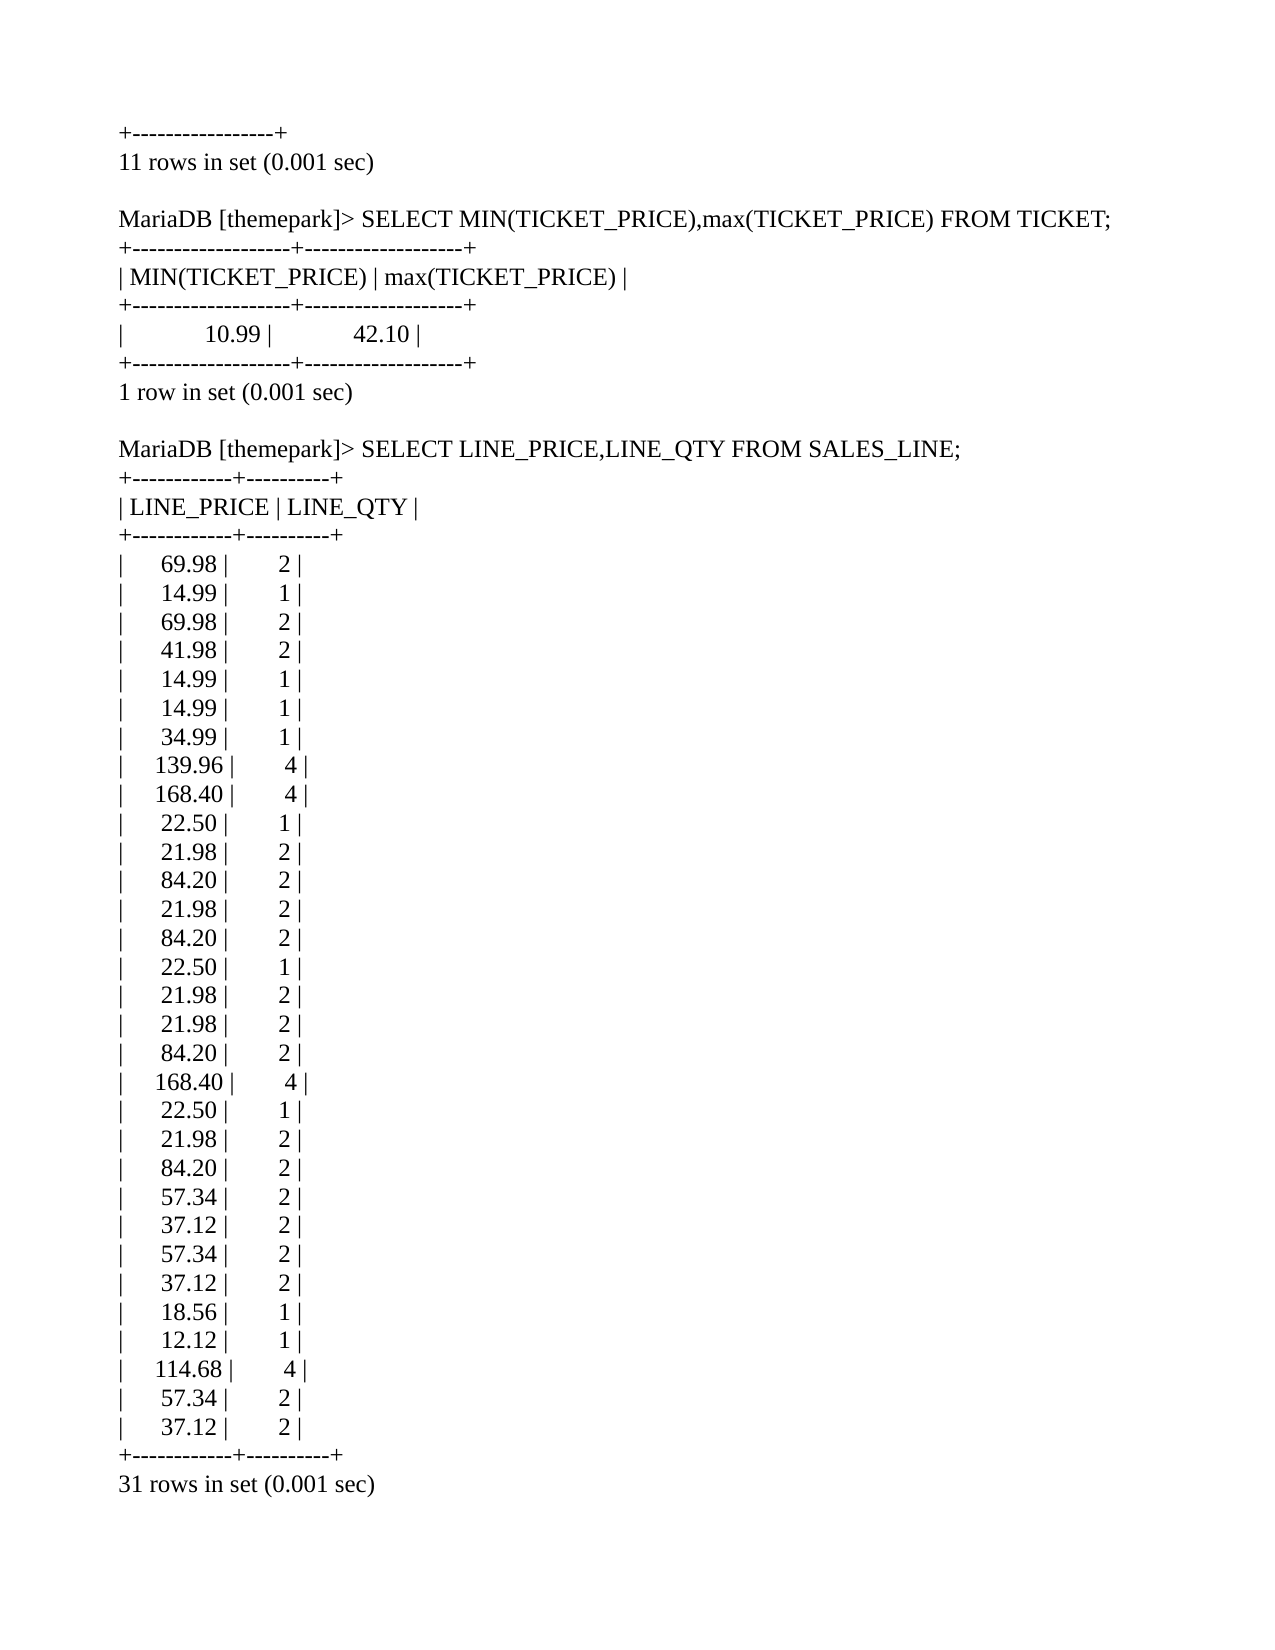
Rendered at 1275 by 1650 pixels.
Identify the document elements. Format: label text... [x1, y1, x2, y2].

text | 84.20 | 2 | [118, 1153, 1157, 1182]
text | 22.50 | 1 | [118, 952, 1157, 981]
text | 41.98 | 2 | [118, 636, 1157, 664]
text MariaDB [themepark]> SELECT LINE_PRICE,LINE_QTY FROM SALES_LINE; [118, 434, 1157, 463]
text 31 rows in set (0.001 sec) [118, 1469, 1157, 1498]
text | 21.98 | 2 | [118, 1009, 1157, 1038]
text | 57.34 | 2 | [118, 1239, 1157, 1268]
text | 168.40 | 4 | [118, 1067, 1157, 1096]
text +------------+----------+ [118, 521, 1157, 549]
text | 168.40 | 4 | [118, 779, 1157, 808]
text | LINE_PRICE | LINE_QTY | [118, 492, 1157, 521]
text 11 rows in set (0.001 sec) [118, 147, 1157, 176]
text +-------------------+-------------------+ [118, 348, 1157, 377]
text | 84.20 | 2 | [118, 1038, 1157, 1067]
text | 37.12 | 2 | [118, 1268, 1157, 1297]
text | 10.99 | 42.10 | [118, 319, 1157, 348]
text | 69.98 | 2 | [118, 607, 1157, 636]
text | 84.20 | 2 | [118, 866, 1157, 894]
text 1 row in set (0.001 sec) [118, 377, 1157, 406]
text +------------+----------+ [118, 463, 1157, 492]
text | 37.12 | 2 | [118, 1211, 1157, 1239]
text | 57.34 | 2 | [118, 1182, 1157, 1211]
text | 14.99 | 1 | [118, 664, 1157, 693]
text | 34.99 | 1 | [118, 722, 1157, 751]
text | MIN(TICKET_PRICE) | max(TICKET_PRICE) | [118, 262, 1157, 291]
text | 21.98 | 2 | [118, 981, 1157, 1009]
text +-----------------+ [118, 118, 1157, 147]
text | 84.20 | 2 | [118, 923, 1157, 952]
text | 21.98 | 2 | [118, 894, 1157, 923]
text | 114.68 | 4 | [118, 1354, 1157, 1383]
text | 57.34 | 2 | [118, 1383, 1157, 1412]
text | 69.98 | 2 | [118, 549, 1157, 578]
text +------------+----------+ [118, 1441, 1157, 1469]
text | 37.12 | 2 | [118, 1412, 1157, 1441]
text | 14.99 | 1 | [118, 578, 1157, 607]
text +-------------------+-------------------+ [118, 233, 1157, 262]
text | 12.12 | 1 | [118, 1326, 1157, 1354]
text | 21.98 | 2 | [118, 837, 1157, 866]
text | 21.98 | 2 | [118, 1124, 1157, 1153]
text | 22.50 | 1 | [118, 808, 1157, 837]
text | 22.50 | 1 | [118, 1096, 1157, 1124]
text | 18.56 | 1 | [118, 1297, 1157, 1326]
text MariaDB [themepark]> SELECT MIN(TICKET_PRICE),max(TICKET_PRICE) FROM TICKET; [118, 204, 1157, 233]
text | 139.96 | 4 | [118, 751, 1157, 779]
text | 14.99 | 1 | [118, 693, 1157, 722]
text +-------------------+-------------------+ [118, 291, 1157, 319]
